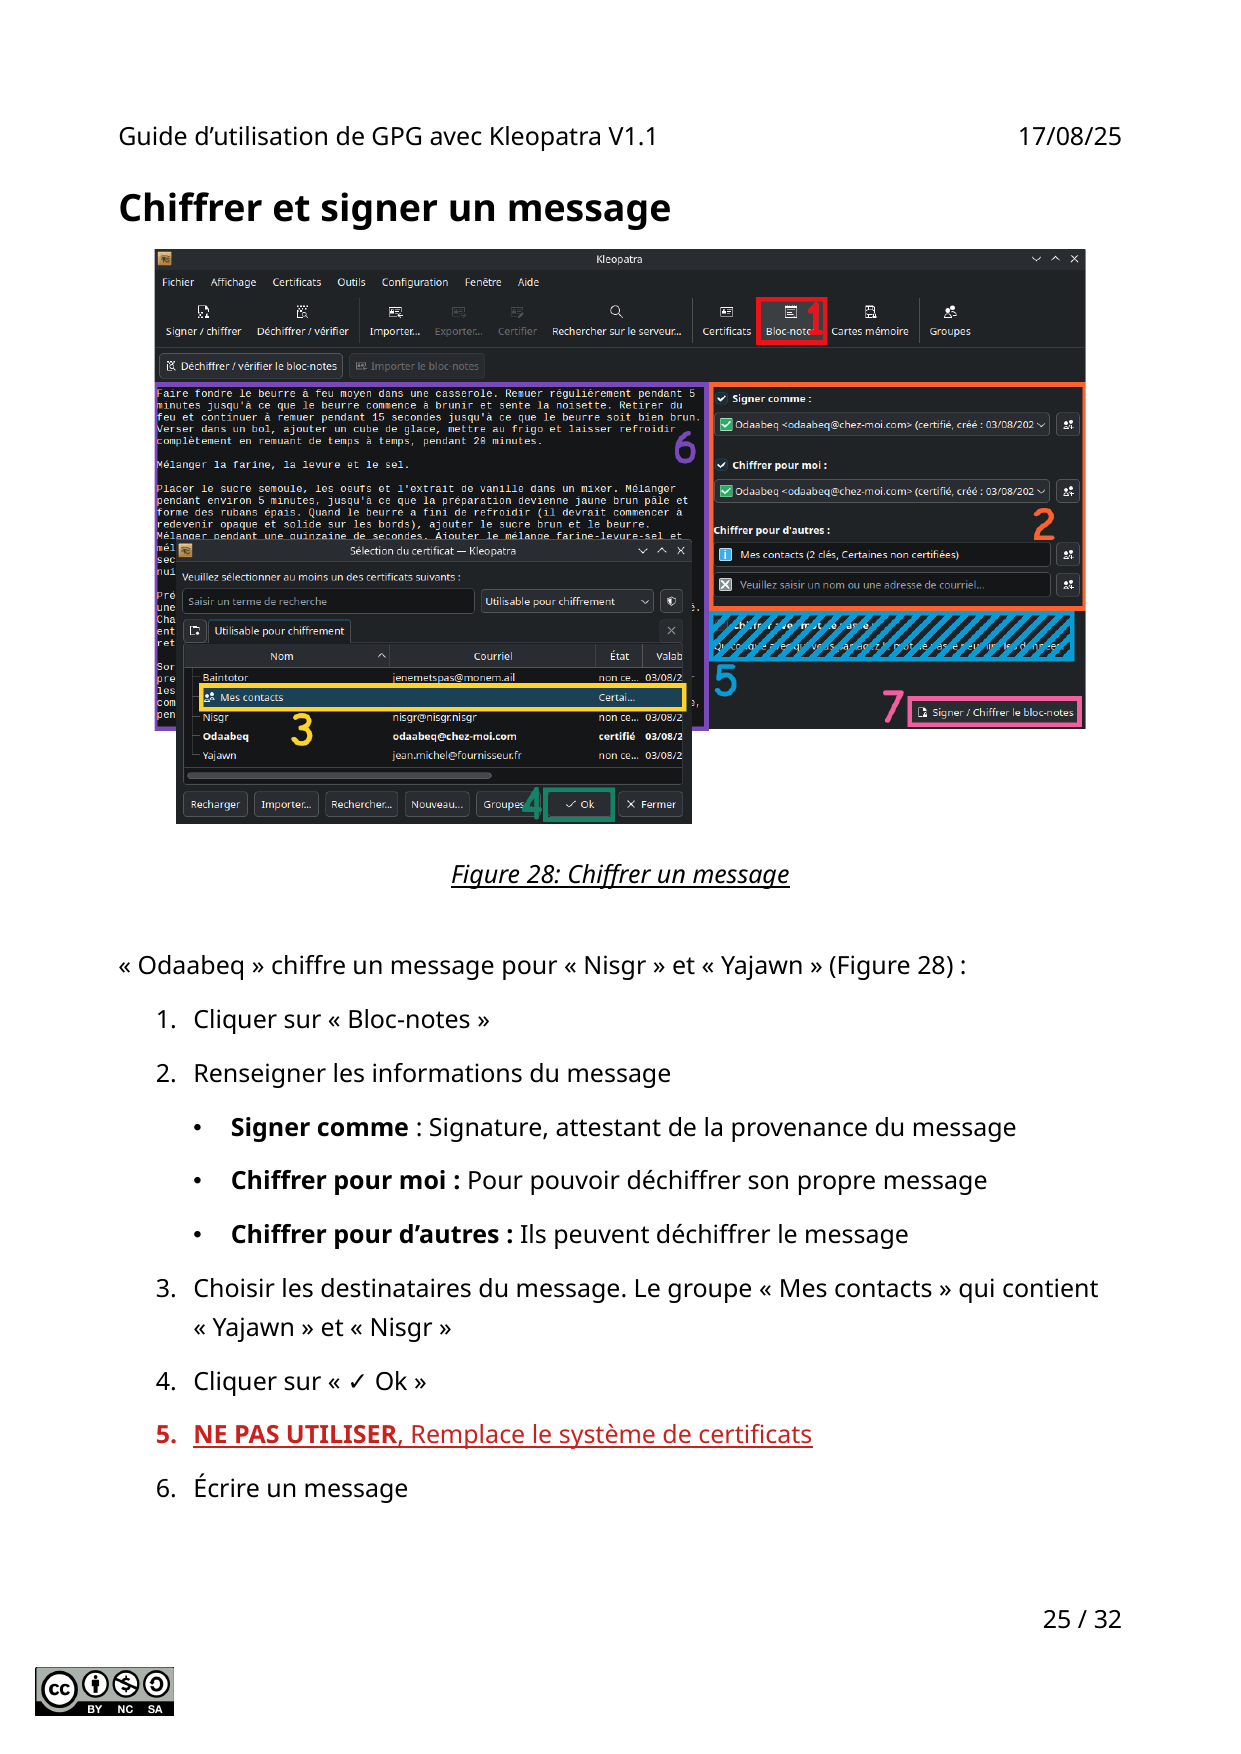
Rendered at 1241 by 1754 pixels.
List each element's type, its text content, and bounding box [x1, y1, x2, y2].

list Choisir les destinataires du message. Le groupe « Mes contacts » qui contient « Yajawn » et « Nisgr » [156, 1271, 1122, 1344]
list Chiffrer pour moi : Pour pouvoir déchiffrer son propre message [193, 1163, 1122, 1197]
text Figure 28: Chiffrer un message [154, 845, 1086, 891]
list Cliquer sur « Bloc-notes » [156, 1002, 1122, 1036]
text « Odaabeq » chiffre un message pour « Nisgr » et « Yajawn » (Figure 28) : [118, 237, 1122, 982]
subtitle Chiffrer et signer un message [118, 182, 1122, 233]
list Écrire un message [156, 1471, 1122, 1505]
list NE PAS UTILISER, Remplace le système de certificats [156, 1417, 1122, 1451]
list Renseigner les informations du message [156, 1056, 1122, 1089]
picture [154, 249, 1086, 845]
list Cliquer sur « ✓ Ok » [156, 1363, 1122, 1397]
list Chiffrer pour d’autres : Ils peuvent déchiffrer le message [193, 1217, 1122, 1251]
list Signer comme : Signature, attestant de la provenance du message [193, 1109, 1122, 1143]
picture [35, 1667, 174, 1716]
